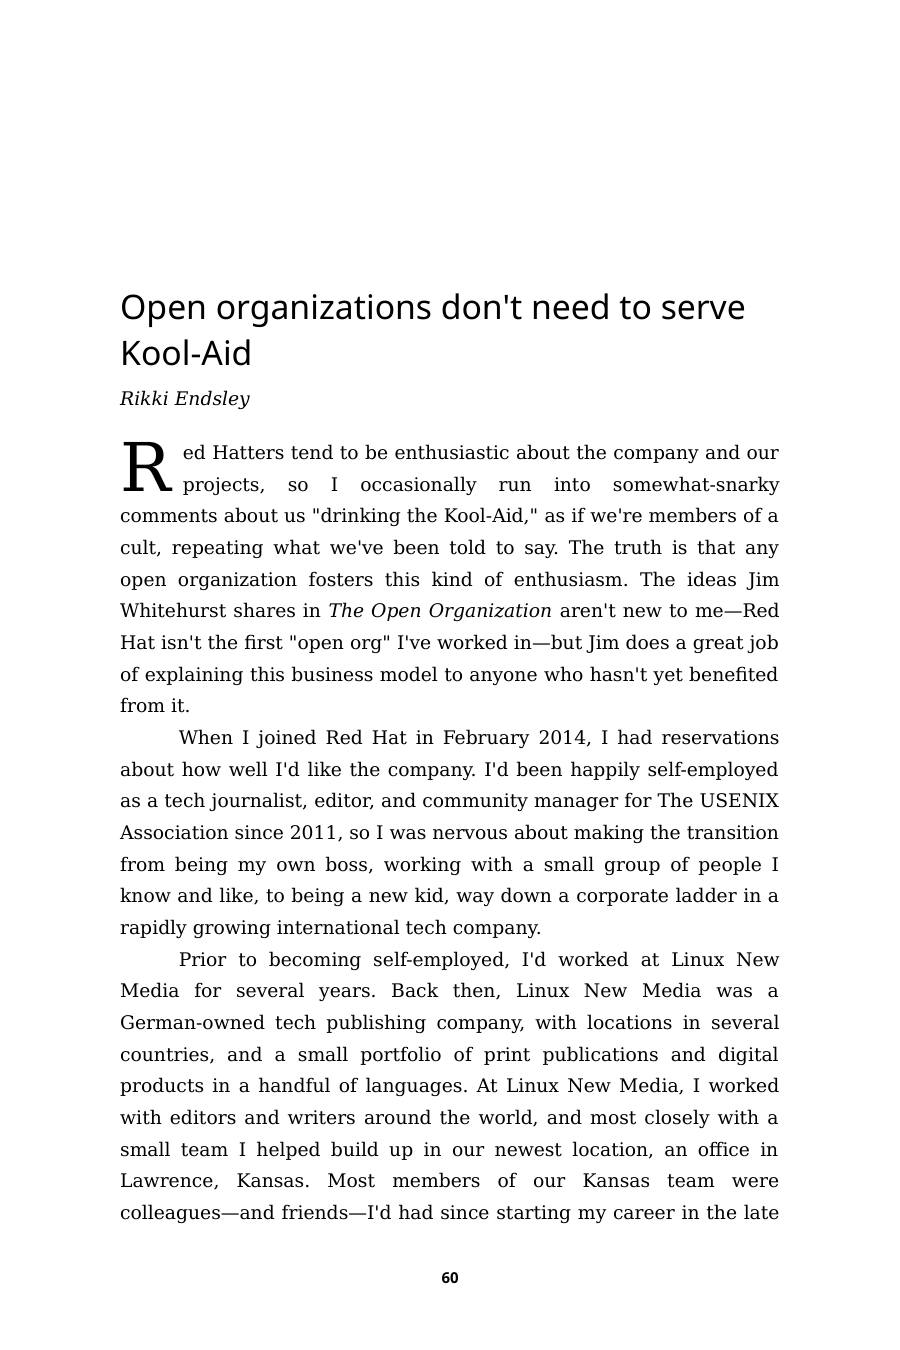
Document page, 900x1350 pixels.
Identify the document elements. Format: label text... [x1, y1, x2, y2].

text Rikki Endsley [120, 388, 780, 409]
text Prior to becoming self-employed, I'd worked at Linux New Media for several years. Back then, Linux New Media was a German-owned tech publishing company, with locations in several countries, and a small portfolio of print publications and digital products in a handful of languages. At Linux New Media, I worked with editors and writers around the world, and most closely with a small team I helped build up in our newest location, an office in Lawrence, Kansas. Most members of our Kansas team were colleagues—and friends—I'd had since starting my career in the late [120, 948, 780, 1224]
text When I joined Red Hat in February 2014, I had reservations about how well I'd like the company. I'd been happily self-employed as a tech journalist, editor, and community manager for The USENIX Association since 2011, so I was nervous about making the transition from being my own boss, working with a small group of people I know and like, to being a new kid, way down a corporate ladder in a rapidly growing international tech company. [120, 727, 780, 939]
text Red Hatters tend to be enthusiastic about the company and our projects, so I occasionally run into somewhat-snarky comments about us "drinking the Kool-Aid," as if we're members of a cult, repeating what we've been told to say. The truth is that any open organization fosters this kind of enthusiasm. The ideas Jim Whitehurst shares in The Open Organization aren't new to me—Red Hat isn't the first "open org" I've worked in—but Jim does a great job of explaining this business model to anyone who hasn't yet benefited from it. [120, 442, 780, 717]
subtitle Open organizations don't need to serve Kool-Aid [120, 283, 780, 375]
